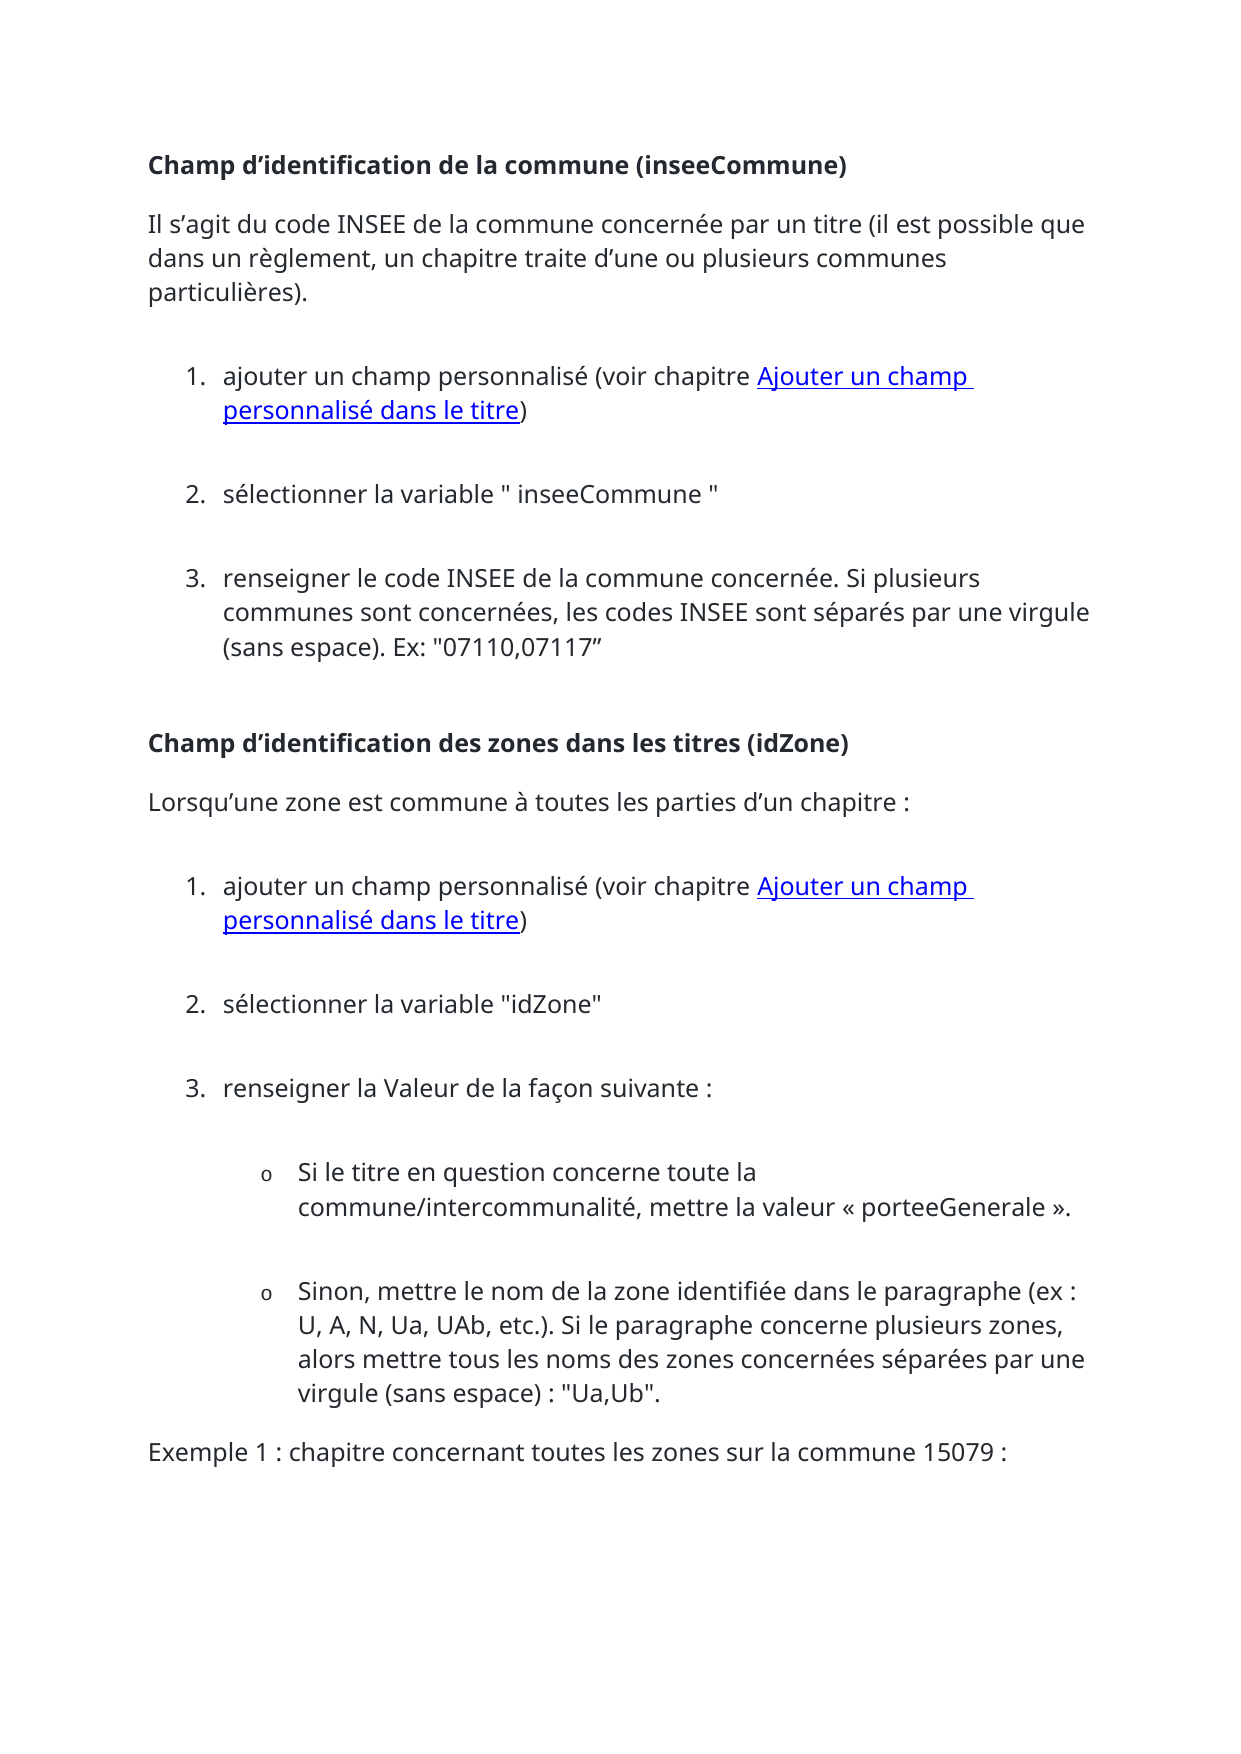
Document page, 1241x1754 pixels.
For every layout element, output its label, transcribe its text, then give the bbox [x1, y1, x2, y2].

text Lorsqu’une zone est commune à toutes les parties d’un chapitre : [148, 785, 1093, 819]
list ajouter un champ personnalisé (voir chapitre Ajouter un champ personnalisé dans le titre) [185, 359, 1093, 427]
list renseigner le code INSEE de la commune concernée. Si plusieurs communes sont concernées, les codes INSEE sont séparés par une virgule (sans espace). Ex: "07110,07117” [185, 561, 1093, 663]
subtitle Champ d’identification des zones dans les titres (idZone) [148, 726, 1093, 760]
list Si le titre en question concerne toute la commune/intercommunalité, mettre la valeur « porteeGenerale ». [260, 1155, 1093, 1223]
list ajouter un champ personnalisé (voir chapitre Ajouter un champ personnalisé dans le titre) [185, 869, 1093, 937]
list sélectionner la variable " inseeCommune " [185, 477, 1093, 511]
subtitle Champ d’identification de la commune (inseeCommune) [148, 148, 1093, 182]
list sélectionner la variable "idZone" [185, 987, 1093, 1021]
list Sinon, mettre le nom de la zone identifiée dans le paragraphe (ex : U, A, N, Ua, UAb, etc.). Si le paragraphe concerne plusieurs zones, alors mettre tous les noms des zones concernées séparées par une virgule (sans espace) : "Ua,Ub". [260, 1273, 1093, 1409]
text Il s’agit du code INSEE de la commune concernée par un titre (il est possible que dans un règlement, un chapitre traite d’une ou plusieurs communes particulières). [148, 207, 1093, 309]
text Exemple 1 : chapitre concernant toutes les zones sur la commune 15079 : [148, 1434, 1093, 1468]
list renseigner la Valeur de la façon suivante : [185, 1071, 1093, 1105]
